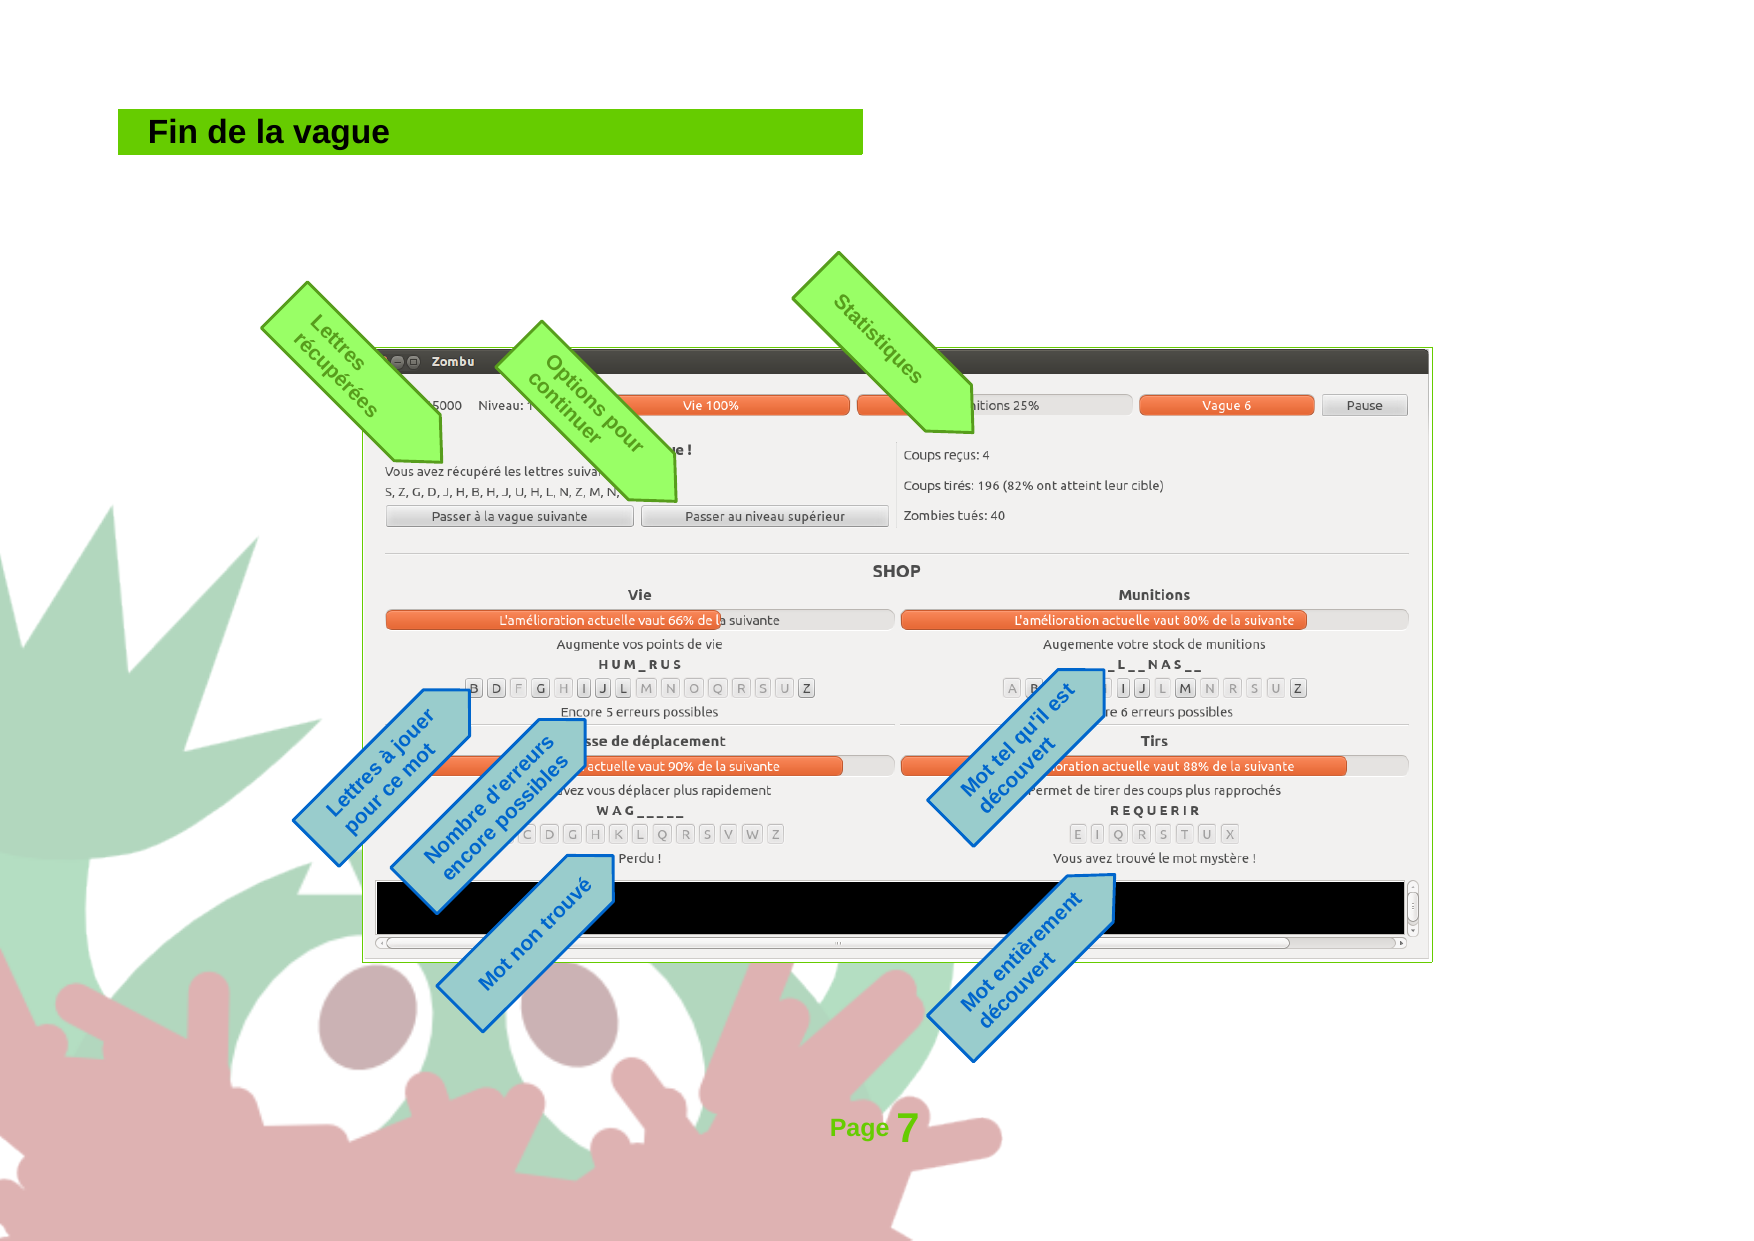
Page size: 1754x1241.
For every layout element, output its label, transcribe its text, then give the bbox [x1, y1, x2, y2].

subtitle Fin de la vague [119, 110, 862, 154]
picture [364, 349, 1429, 959]
